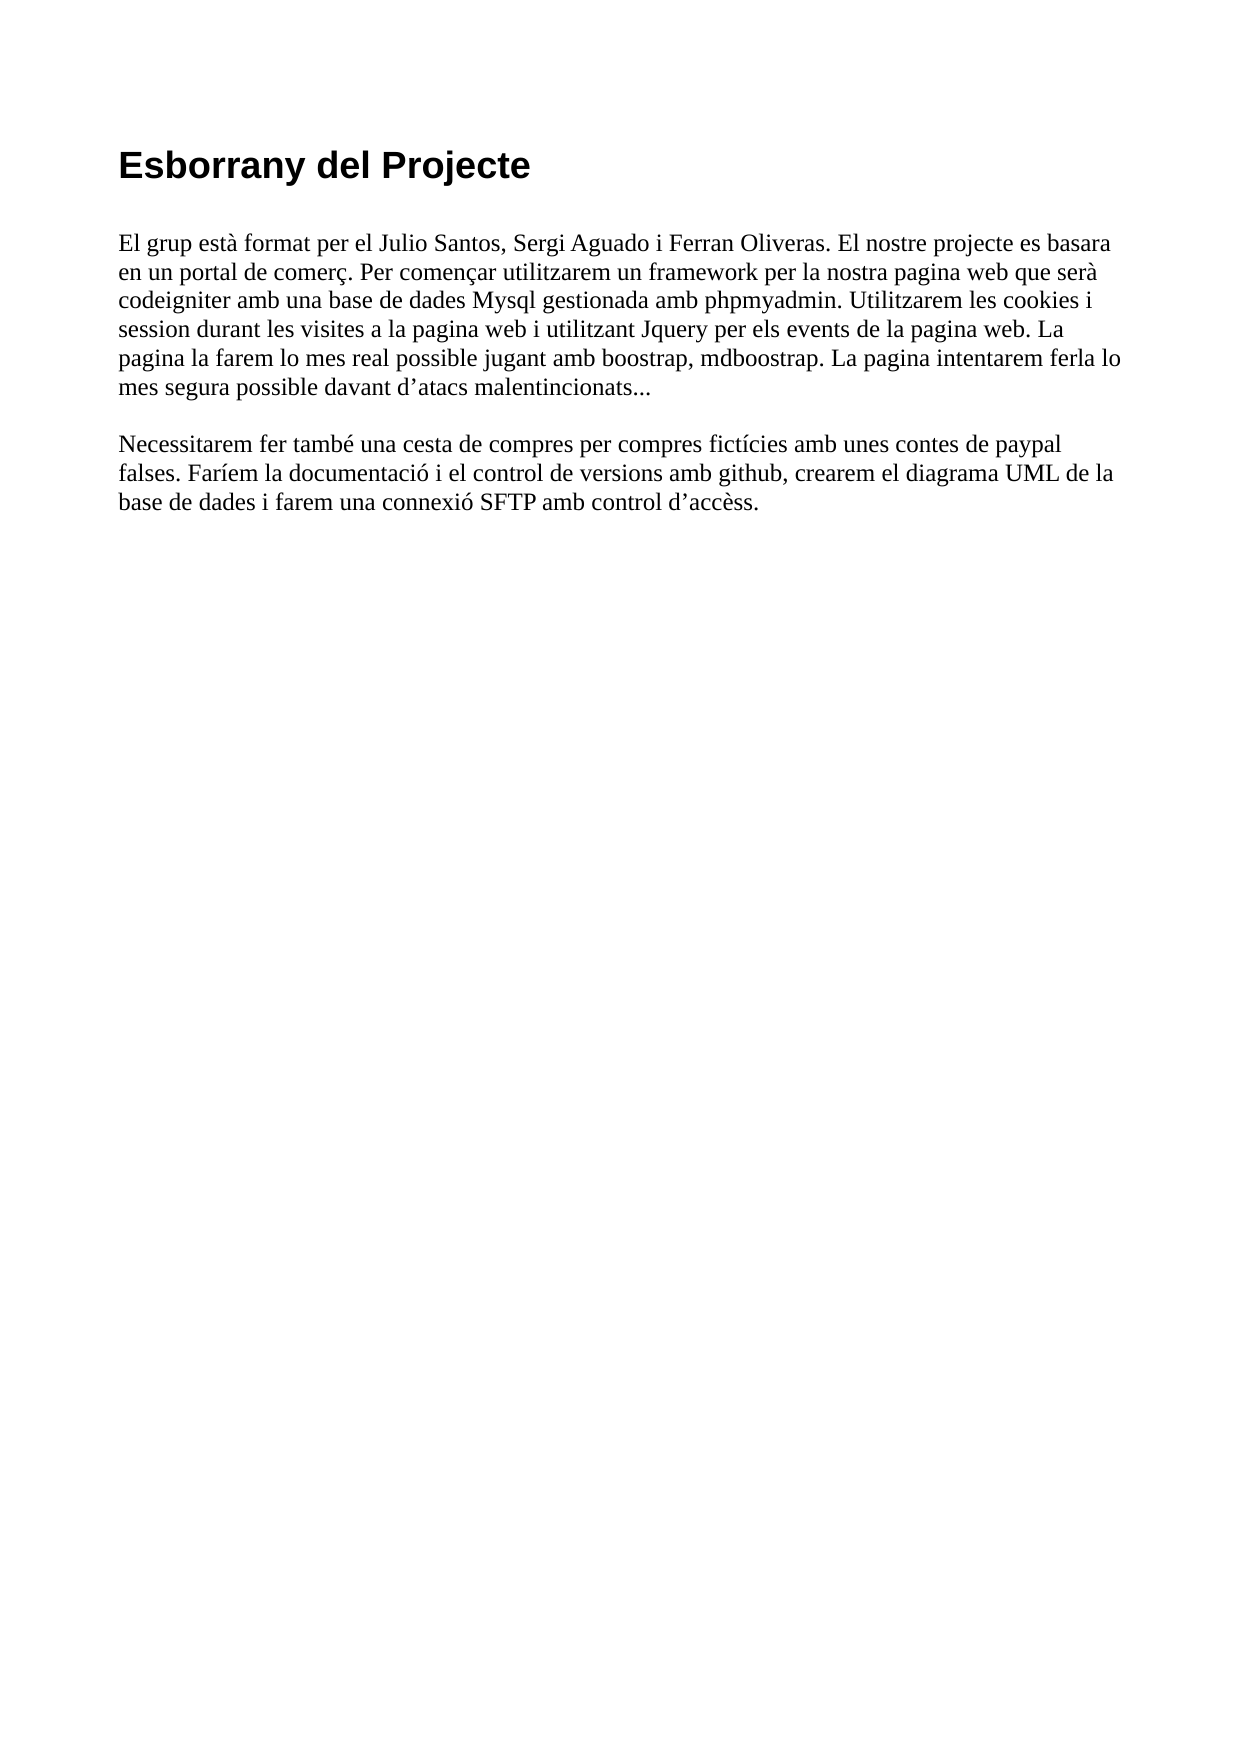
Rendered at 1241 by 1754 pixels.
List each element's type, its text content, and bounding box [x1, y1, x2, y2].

text Necessitarem fer també una cesta de compres per compres fictícies amb unes contes de paypal falses. Faríem la documentació i el control de versions amb github, crearem el diagrama UML de la base de dades i farem una connexió SFTP amb control d’accèss. [118, 429, 1122, 516]
text El grup està format per el Julio Santos, Sergi Aguado i Ferran Oliveras. El nostre projecte es basara en un portal de comerç. Per començar utilitzarem un framework per la nostra pagina web que serà codeigniter amb una base de dades Mysql gestionada amb phpmyadmin. Utilitzarem les cookies i session durant les visites a la pagina web i utilitzant Jquery per els events de la pagina web. La pagina la farem lo mes real possible jugant amb boostrap, mdboostrap. La pagina intentarem ferla lo mes segura possible davant d’atacs malentincionats... [118, 228, 1122, 401]
subtitle Esborrany del Projecte [118, 143, 1122, 187]
